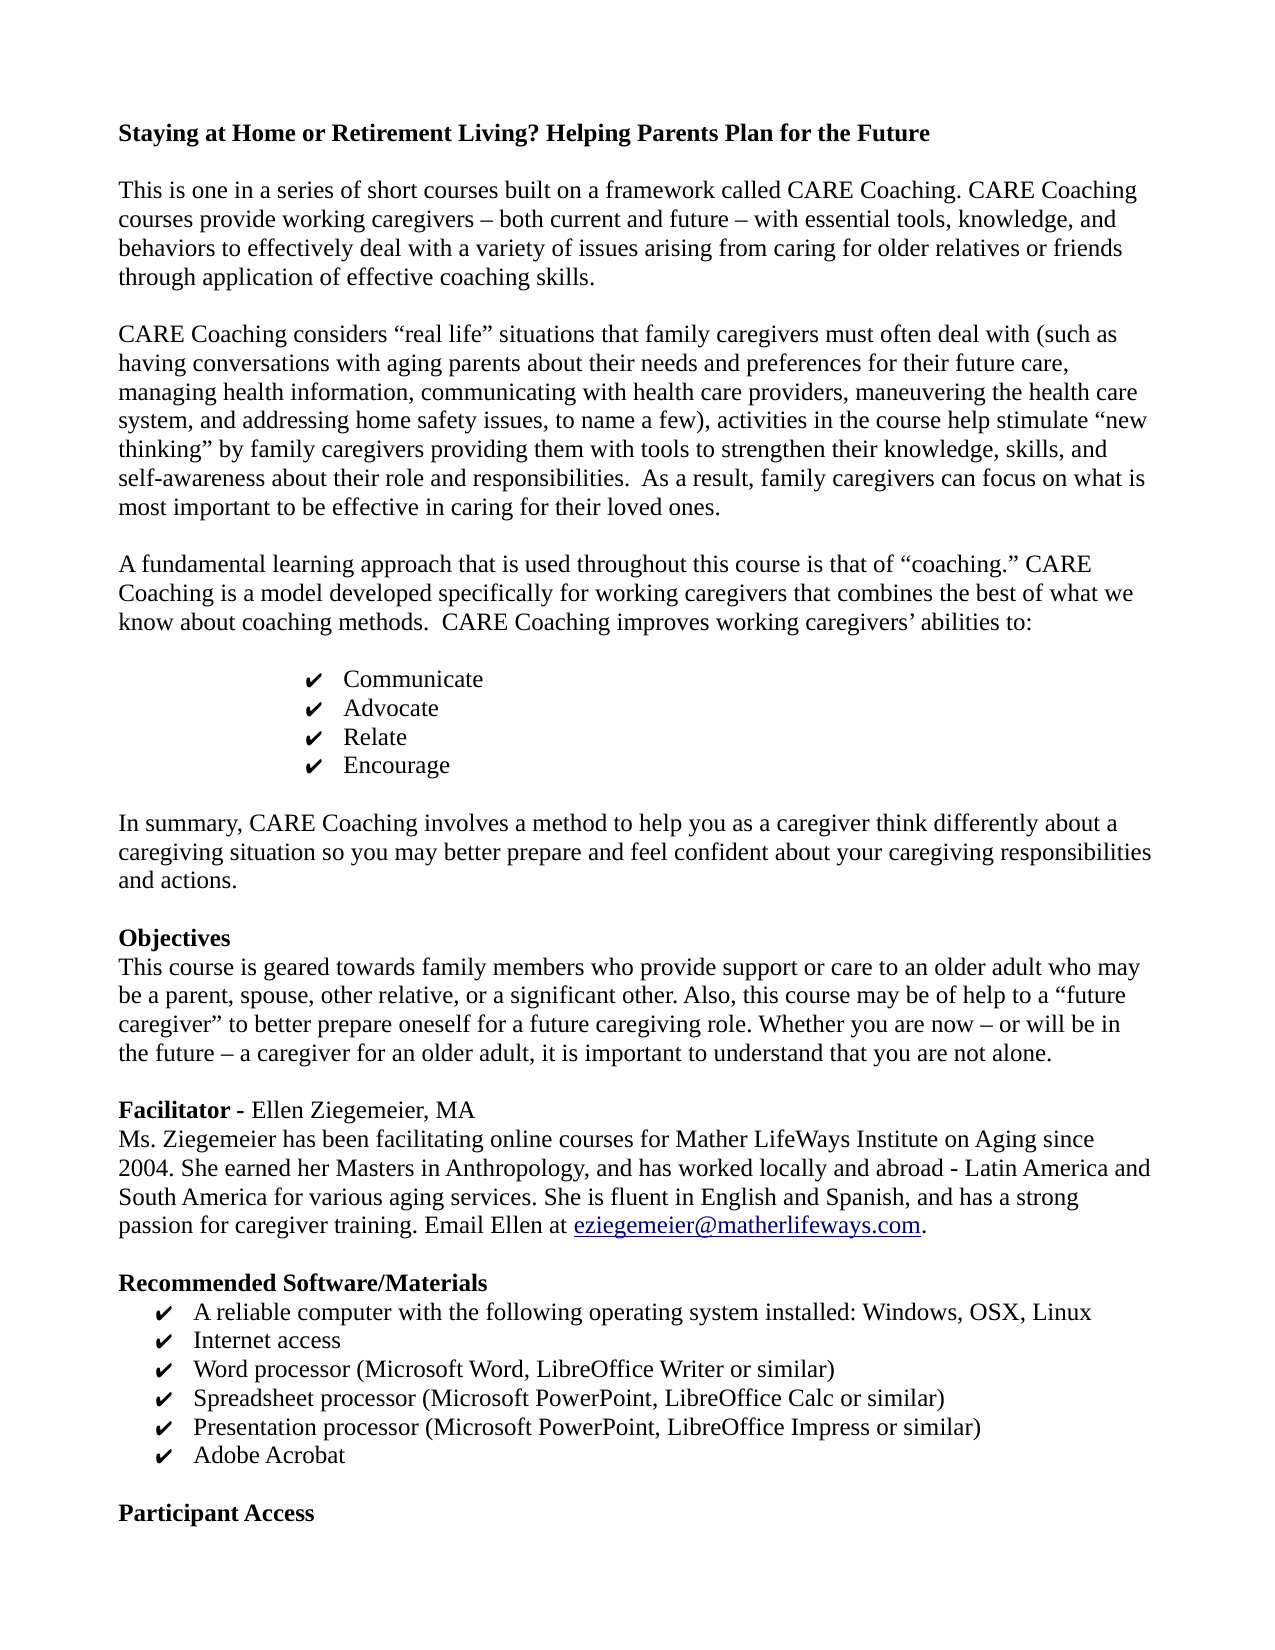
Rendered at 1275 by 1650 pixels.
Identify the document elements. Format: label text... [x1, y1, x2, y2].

list Advocate [306, 693, 1157, 722]
list Relate [306, 722, 1157, 751]
list Internet access [156, 1326, 1157, 1354]
text In summary, CARE Coaching involves a method to help you as a caregiver think differently about a caregiving situation so you may better prepare and feel confident about your caregiving responsibilities and actions. [118, 808, 1157, 894]
text Facilitator - Ellen Ziegemeier, MA [118, 1096, 1157, 1124]
list Presentation processor (Microsoft PowerPoint, LibreOffice Impress or similar) [156, 1412, 1157, 1441]
text Staying at Home or Retirement Living? Helping Parents Plan for the Future [118, 118, 1157, 147]
list Word processor (Microsoft Word, LibreOffice Writer or similar) [156, 1354, 1157, 1383]
list Encourage [306, 751, 1157, 779]
list Spreadsheet processor (Microsoft PowerPoint, LibreOffice Calc or similar) [156, 1383, 1157, 1412]
list A reliable computer with the following operating system installed: Windows, OSX, Linux [156, 1297, 1157, 1326]
text Ms. Ziegemeier has been facilitating online courses for Mather LifeWays Institute on Aging since 2004. She earned her Masters in Anthropology, and has worked locally and abroad - Latin America and South America for various aging services. She is fluent in English and Spanish, and has a strong passion for caregiver training. Email Ellen at eziegemeier@matherlifeways.com. [118, 1124, 1157, 1239]
text Objectives [118, 923, 1157, 952]
text Participant Access [118, 1498, 1157, 1527]
list Communicate [306, 664, 1157, 693]
text Recommended Software/Materials [118, 1268, 1157, 1297]
text CARE Coaching considers “real life” situations that family caregivers must often deal with (such as having conversations with aging parents about their needs and preferences for their future care, managing health information, communicating with health care providers, maneuvering the health care system, and addressing home safety issues, to name a few), activities in the course help stimulate “new thinking” by family caregivers providing them with tools to strengthen their knowledge, skills, and self-awareness about their role and responsibilities. As a result, family caregivers can focus on what is most important to be effective in caring for their loved ones. [118, 319, 1157, 521]
text This course is geared towards family members who provide support or care to an older adult who may be a parent, spouse, other relative, or a significant other. Also, this course may be of help to a “future caregiver” to better prepare oneself for a future caregiving role. Whether you are now – or will be in the future – a caregiver for an older adult, it is important to understand that you are not alone. [118, 952, 1157, 1067]
list Adobe Acrobat [156, 1441, 1157, 1469]
text A fundamental learning approach that is used throughout this course is that of “coaching.” CARE Coaching is a model developed specifically for working caregivers that combines the best of what we know about coaching methods. CARE Coaching improves working caregivers’ abilities to: [118, 549, 1157, 636]
text This is one in a series of short courses built on a framework called CARE Coaching. CARE Coaching courses provide working caregivers – both current and future – with essential tools, knowledge, and behaviors to effectively deal with a variety of issues arising from caring for older relatives or friends through application of effective coaching skills. [118, 176, 1157, 291]
